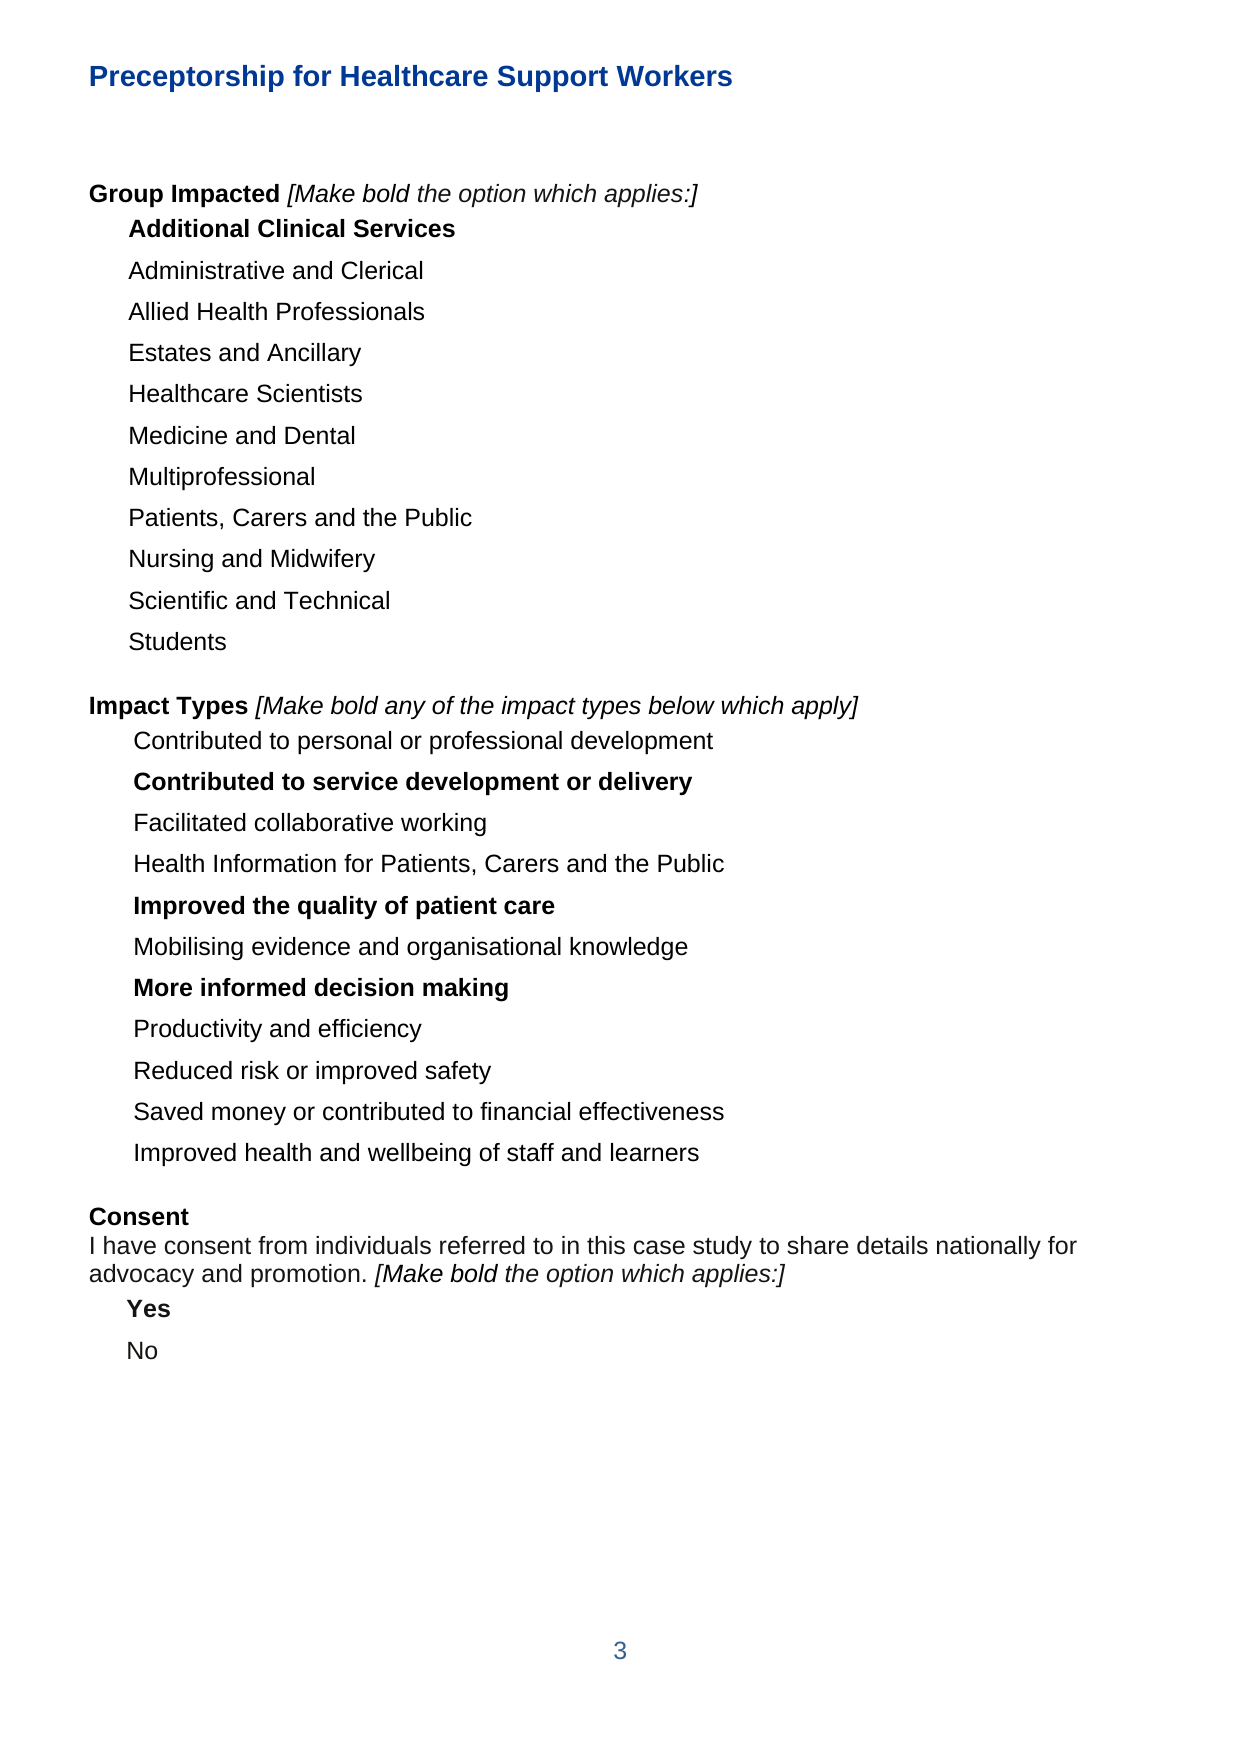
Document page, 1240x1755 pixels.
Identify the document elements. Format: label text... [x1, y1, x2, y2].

text Improved health and wellbeing of staff and learners [133, 1138, 1151, 1167]
text Improved the quality of patient care [133, 891, 1151, 919]
text Yes [126, 1294, 1151, 1323]
text Multiprofessional [128, 462, 1151, 491]
text Scientific and Technical [128, 586, 1151, 614]
text Healthcare Scientists [128, 379, 1151, 408]
text I have consent from individuals referred to in this case study to share details nationally for advocacy and promotion. [Make bold the option which applies:] [89, 1231, 1151, 1288]
text Contributed to personal or professional development [133, 726, 1151, 754]
text Mobilising evidence and organisational knowledge [133, 932, 1151, 961]
text Nursing and Midwifery [128, 544, 1151, 573]
text No [126, 1336, 1151, 1364]
text Allied Health Professionals [128, 297, 1151, 326]
text Contributed to service development or delivery [133, 767, 1151, 796]
text Consent [89, 1202, 1151, 1231]
text Patients, Carers and the Public [128, 503, 1151, 532]
text Impact Types [Make bold any of the impact types below which apply] [89, 691, 1151, 719]
text Saved money or contributed to financial effectiveness [133, 1097, 1151, 1126]
text Group Impacted [Make bold the option which applies:] [89, 179, 1151, 208]
text Students [128, 627, 1151, 656]
text Additional Clinical Services [128, 214, 1151, 243]
text More informed decision making [133, 973, 1151, 1002]
text Productivity and efficiency [133, 1014, 1151, 1043]
text Facilitated collaborative working [133, 808, 1151, 837]
text Medicine and Dental [128, 421, 1151, 449]
text Administrative and Clerical [128, 256, 1151, 284]
text Estates and Ancillary [128, 338, 1151, 367]
text Health Information for Patients, Carers and the Public [133, 849, 1151, 878]
text Reduced risk or improved safety [133, 1056, 1151, 1084]
